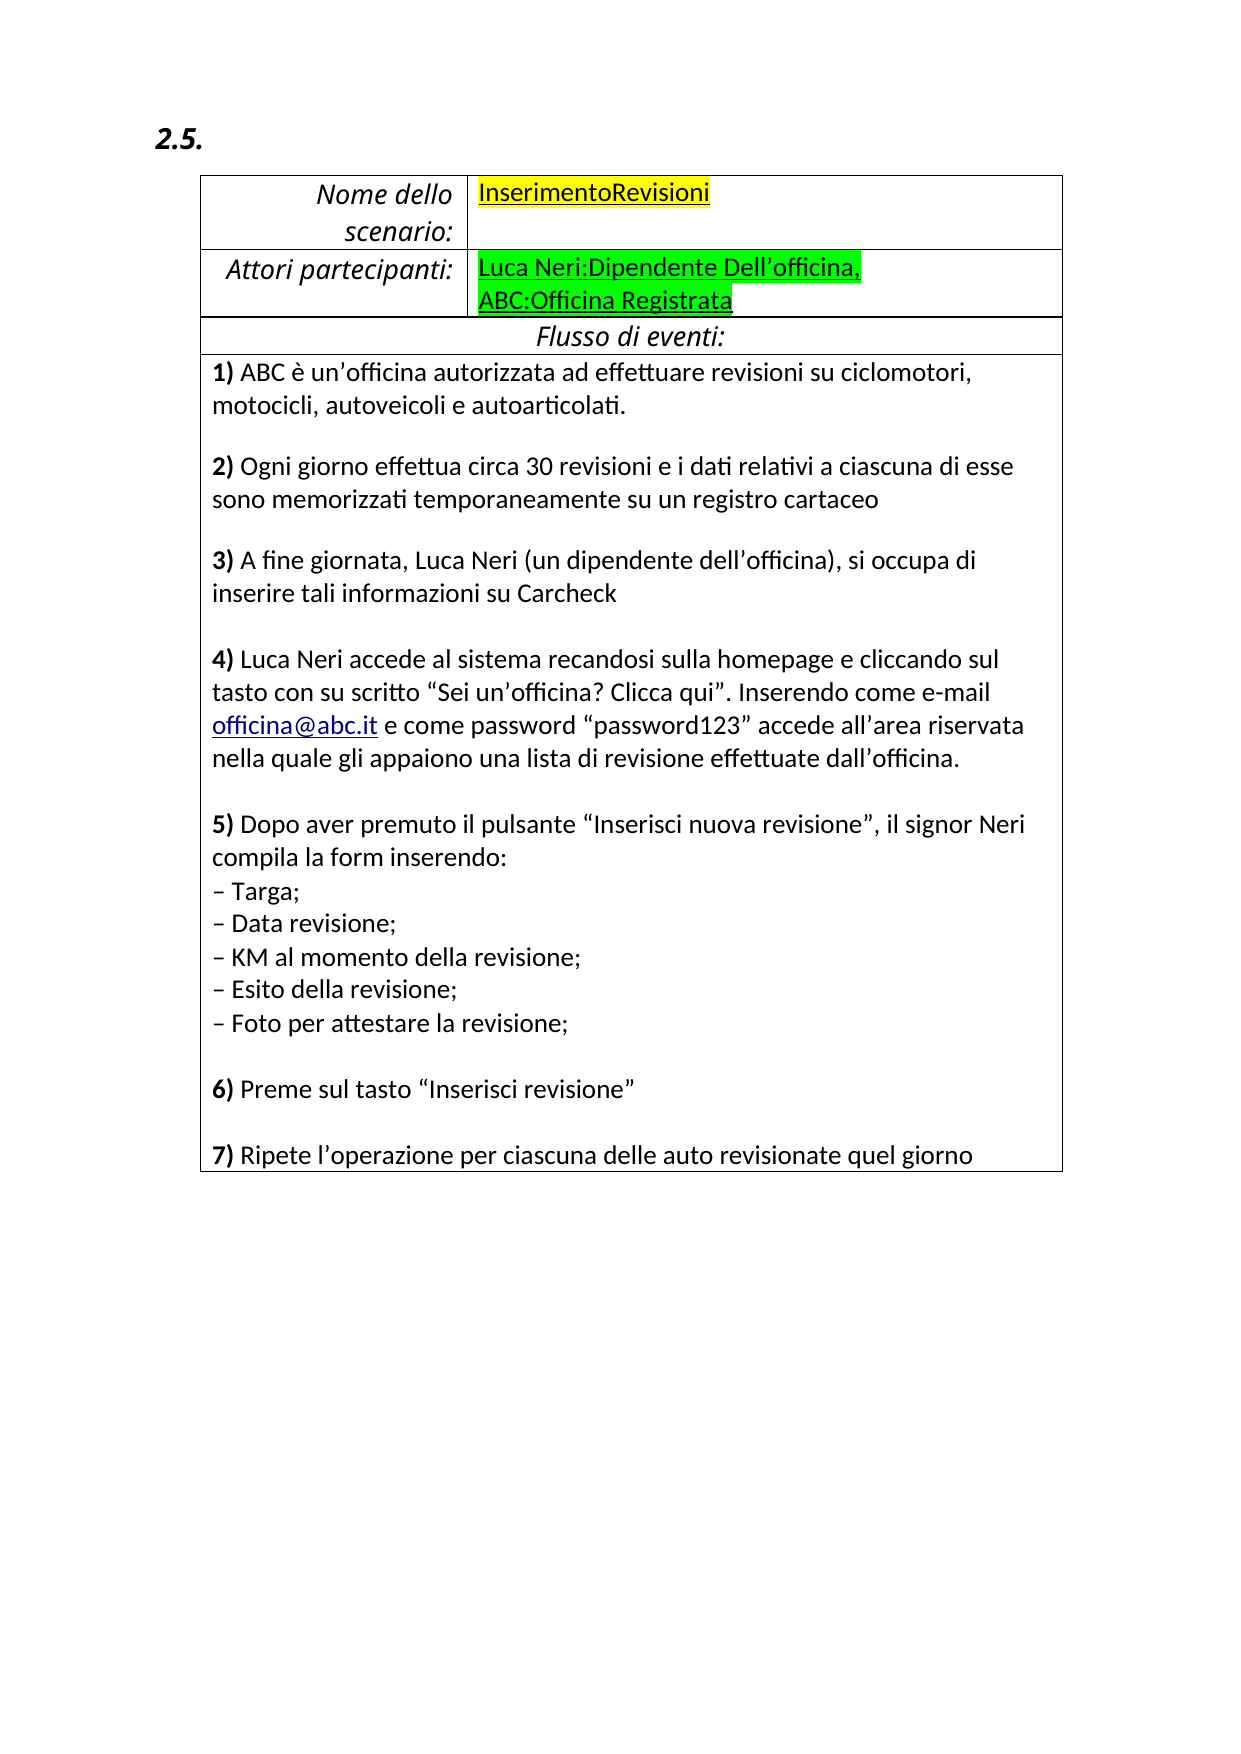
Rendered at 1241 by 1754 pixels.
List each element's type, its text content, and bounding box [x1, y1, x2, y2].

table_cell 1) ABC è un’officina autorizzata ad effettuare revisioni su ciclomotori, motocicli, autoveicoli e autoarticolati. 2) Ogni giorno effettua circa 30 revisioni e i dati relativi a ciascuna di esse sono memorizzati temporaneamente su un registro cartaceo 3) A fine giornata, Luca Neri (un dipendente dell’officina), si occupa di inserire tali informazioni su Carcheck 4) Luca Neri accede al sistema recandosi sulla homepage e cliccando sul tasto con su scritto “Sei un’officina? Clicca qui”. Inserendo come e-mail officina@abc.it e come password “password123” accede all’area riservata nella quale gli appaiono una lista di revisione effettuate dall’officina. 5) Dopo aver premuto il pulsante “Inserisci nuova revisione”, il signor Neri compila la form inserendo: – Targa; – Data revisione; – KM al momento della revisione; – Esito della revisione; – Foto per attestare la revisione; 6) Preme sul tasto “Inserisci revisione” 7) Ripete l’operazione per ciascuna delle auto revisionate quel giorno [201, 355, 1062, 1171]
table_header InserimentoRevisioni [468, 176, 1062, 249]
table_header Nome dello scenario: [201, 176, 467, 249]
table_cell Luca Neri:Dipendente Dell’officina, ABC:Officina Registrata [468, 250, 1062, 316]
table_cell Attori partecipanti: [201, 250, 467, 316]
table_cell Flusso di eventi: [201, 318, 1062, 354]
